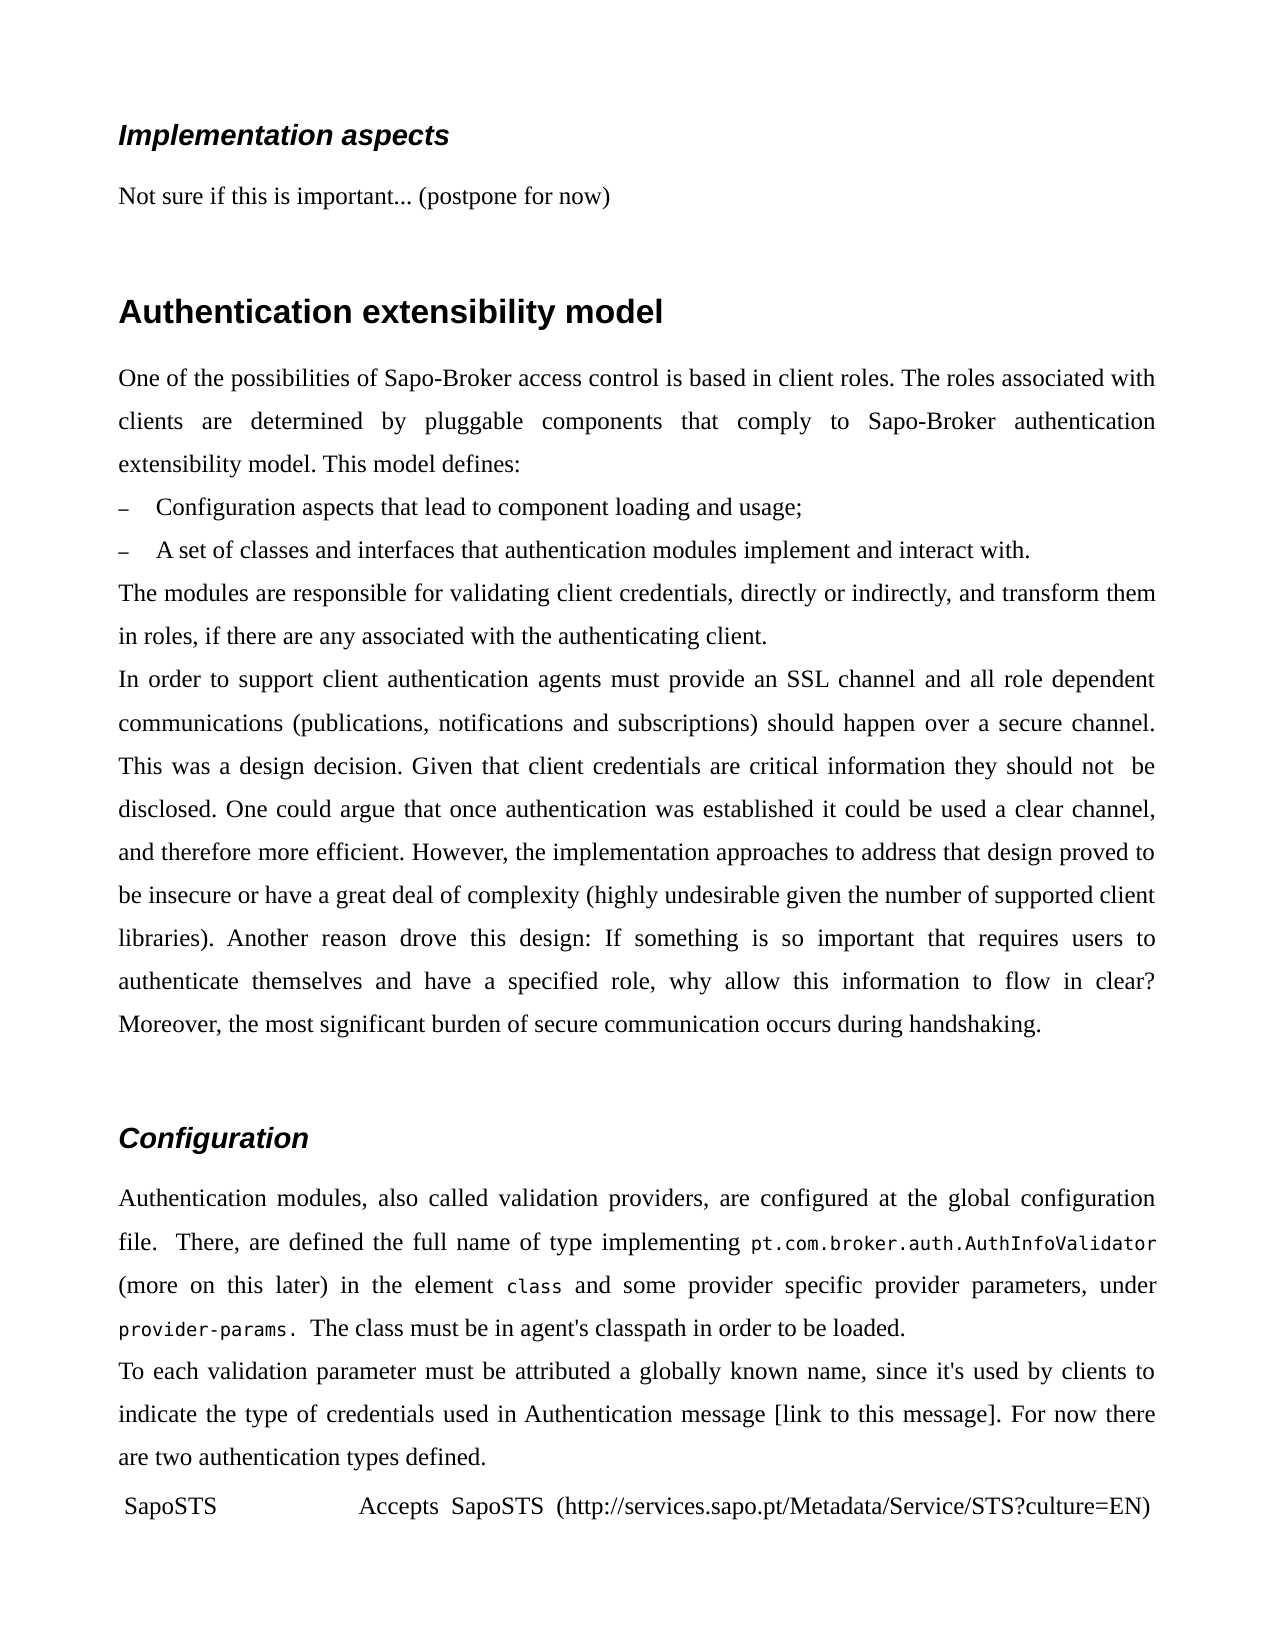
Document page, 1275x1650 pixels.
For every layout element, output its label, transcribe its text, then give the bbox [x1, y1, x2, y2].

subtitle Configuration [118, 1121, 1157, 1154]
list Configuration aspects that lead to component loading and usage; [118, 492, 1157, 521]
text In order to support client authentication agents must provide an SSL channel and all role dependent communications (publications, notifications and subscriptions) should happen over a secure channel. This was a design decision. Given that client credentials are critical information they should not be disclosed. One could argue that once authentication was established it could be used a clear channel, and therefore more efficient. However, the implementation approaches to address that design proved to be insecure or have a great deal of complexity (highly undesirable given the number of supported client libraries). Another reason drove this design: If something is so important that requires users to authenticate themselves and have a specified role, why allow this information to flow in clear? Moreover, the most significant burden of secure communication occurs during handshaking. [118, 664, 1157, 1038]
text The modules are responsible for validating client credentials, directly or indirectly, and transform them in roles, if there are any associated with the authenticating client. [118, 578, 1157, 650]
text Not sure if this is important... (postpone for now) [118, 181, 1157, 210]
text To each validation parameter must be attributed a globally known name, since it's used by clients to indicate the type of credentials used in Authentication message [link to this message]. For now there are two authentication types defined. [118, 1356, 1157, 1471]
table_header Accepts SapoSTS (http://services.sapo.pt/Metadata/Service/STS?culture=EN) [353, 1486, 1157, 1526]
text Authentication modules, also called validation providers, are configured at the global configuration file. There, are defined the full name of type implementing pt.com.broker.auth.AuthInfoValidator (more on this later) in the element class and some provider specific provider parameters, under provider-params. The class must be in agent's classpath in order to be loaded. [118, 1183, 1157, 1342]
text One of the possibilities of Sapo-Broker access control is based in client roles. The roles associated with clients are determined by pluggable components that comply to Sapo-Broker authentication extensibility model. This model defines: [118, 363, 1157, 478]
subtitle Implementation aspects [118, 118, 1157, 152]
list A set of classes and interfaces that authentication modules implement and interact with. [118, 535, 1157, 564]
table_header SapoSTS [119, 1486, 352, 1526]
subtitle Authentication extensibility model [118, 292, 1157, 331]
